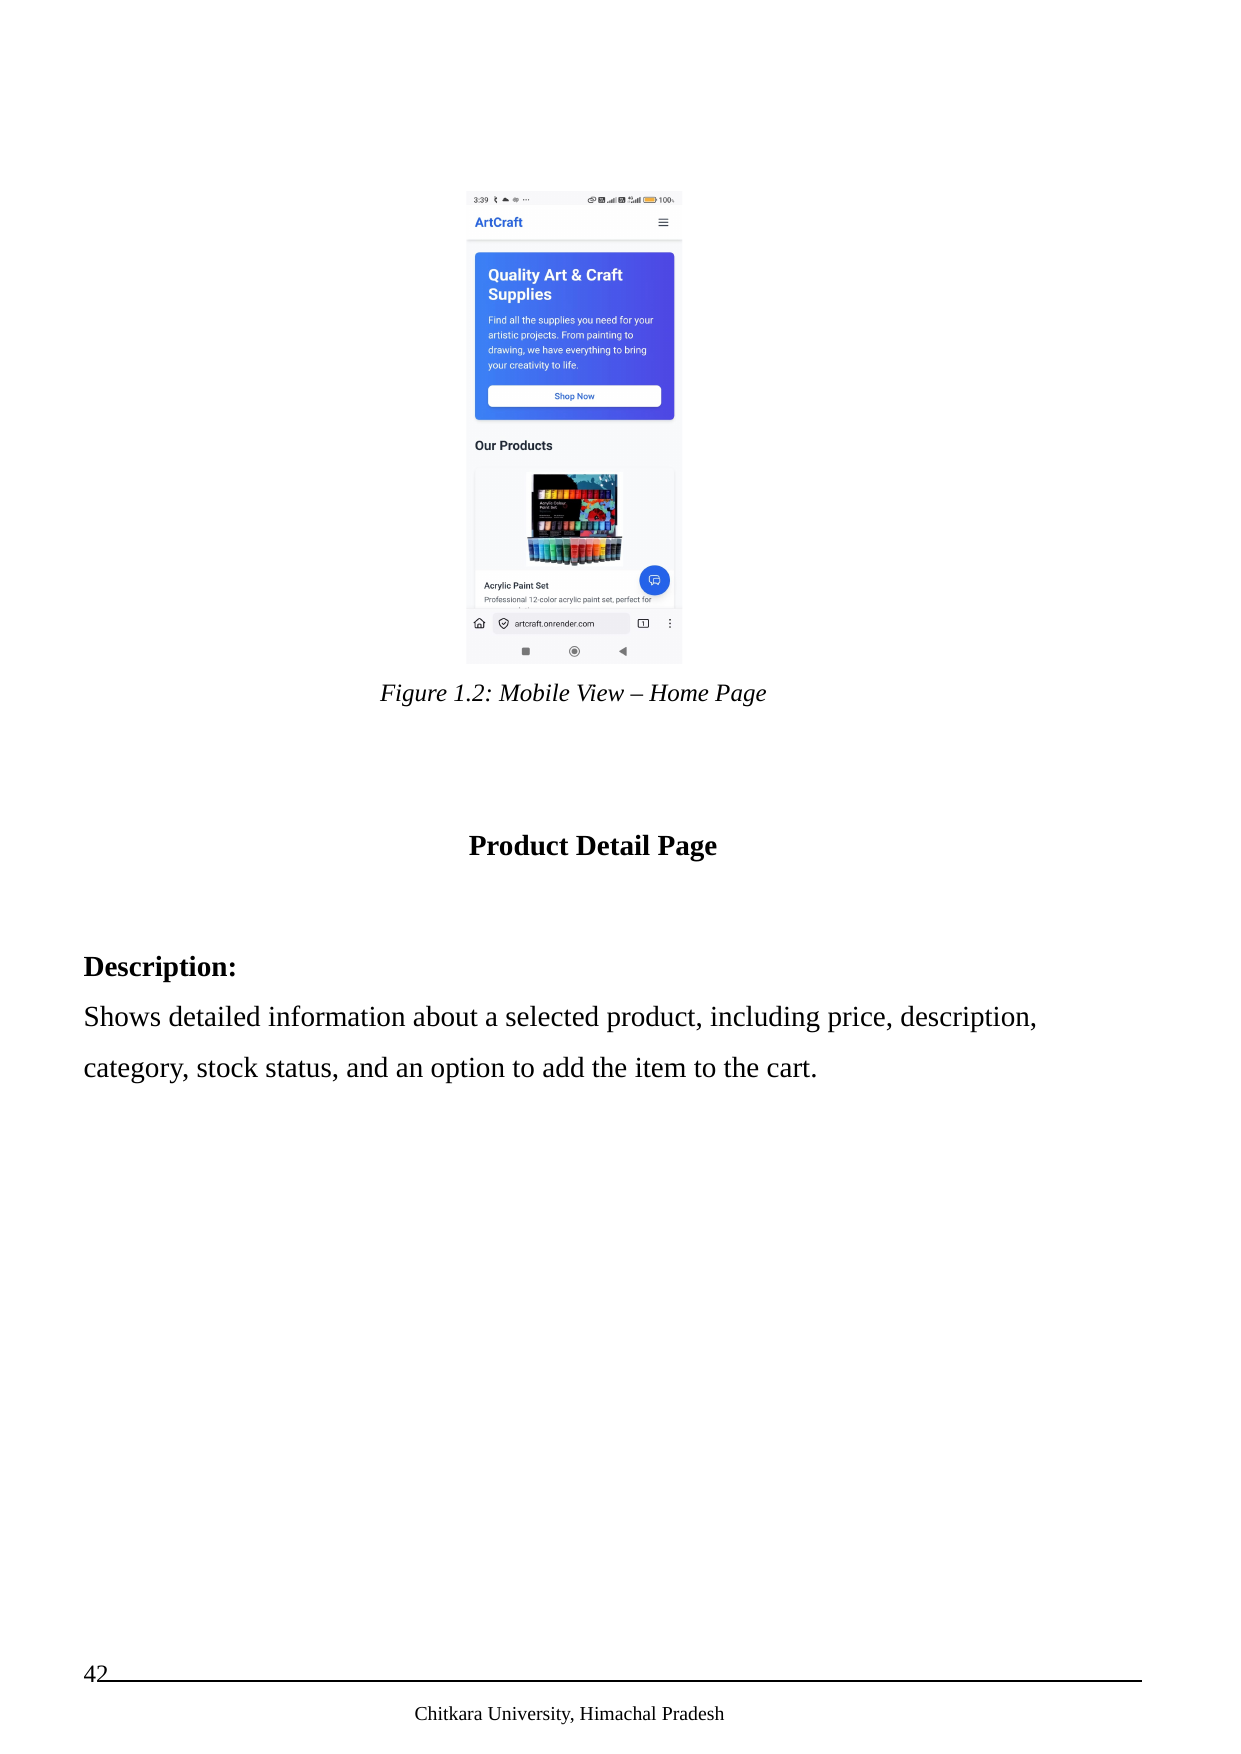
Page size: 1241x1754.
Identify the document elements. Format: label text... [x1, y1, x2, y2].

text Figure 1.2: Mobile View – Home Page [83, 678, 1065, 707]
subtitle Product Detail Page [154, 828, 1032, 862]
text Description: Shows detailed information about a selected product, including price, description, category, stock status, and an option to add the item to the cart. [83, 949, 1065, 1083]
picture [466, 191, 683, 664]
